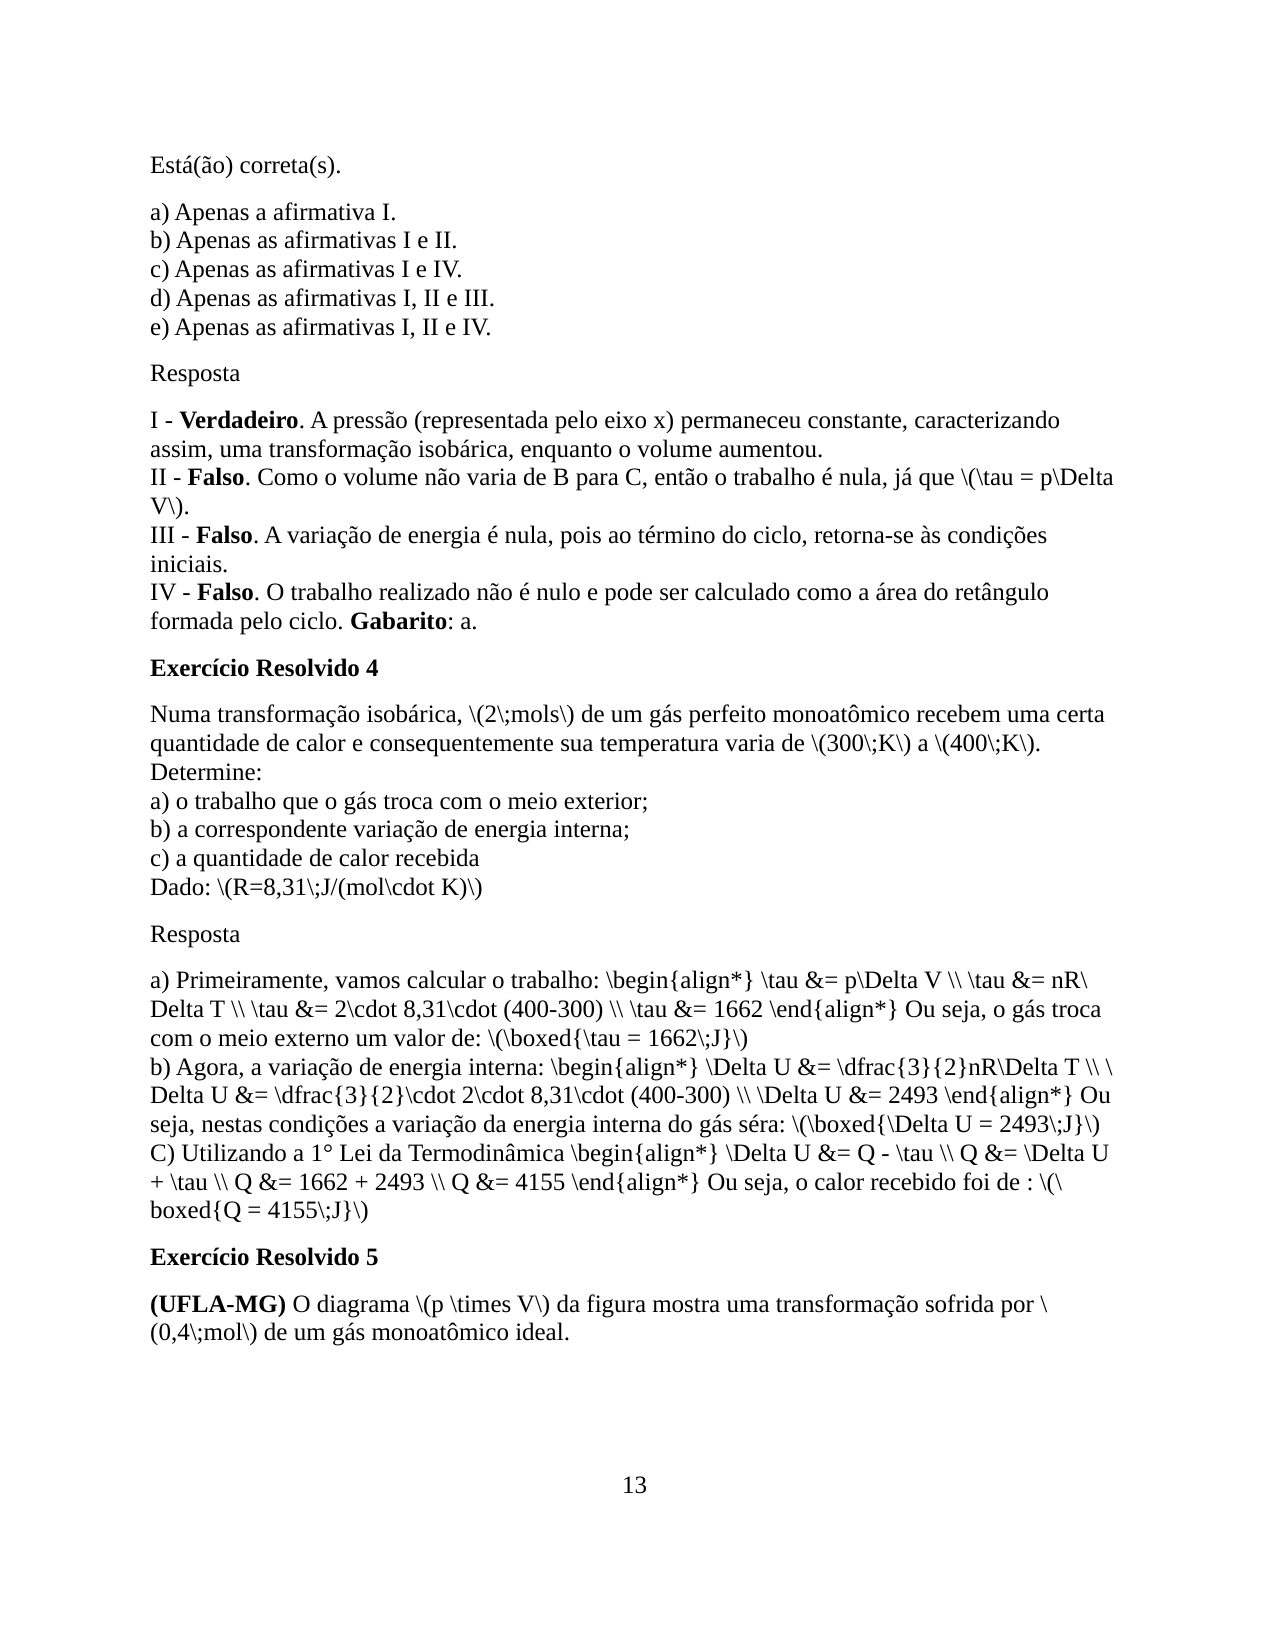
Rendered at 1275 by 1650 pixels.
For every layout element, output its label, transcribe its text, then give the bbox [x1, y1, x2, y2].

text Resposta [150, 919, 1125, 947]
text Exercício Resolvido 5 [150, 1242, 1125, 1271]
text (UFLA-MG) O diagrama \(p \times V\) da figura mostra uma transformação sofrida por \(0,4\;mol\) de um gás monoatômico ideal. [150, 1289, 1125, 1346]
text Exercício Resolvido 4 [150, 653, 1125, 682]
text a) Apenas a afirmativa I. b) Apenas as afirmativas I e II. c) Apenas as afirmativas I e IV. d) Apenas as afirmativas I, II e III. e) Apenas as afirmativas I, II e IV. [150, 197, 1125, 340]
text Está(ão) correta(s). [150, 150, 1125, 179]
text a) Primeiramente, vamos calcular o trabalho: \begin{align*} \tau &= p\Delta V \\ \tau &= nR\Delta T \\ \tau &= 2\cdot 8,31\cdot (400-300) \\ \tau &= 1662 \end{align*} Ou seja, o gás troca com o meio externo um valor de: \(\boxed{\tau = 1662\;J}\) b) Agora, a variação de energia interna: \begin{align*} \Delta U &= \dfrac{3}{2}nR\Delta T \\ \Delta U &= \dfrac{3}{2}\cdot 2\cdot 8,31\cdot (400-300) \\ \Delta U &= 2493 \end{align*} Ou seja, nestas condições a variação da energia interna do gás séra: \(\boxed{\Delta U = 2493\;J}\) C) Utilizando a 1° Lei da Termodinâmica \begin{align*} \Delta U &= Q - \tau \\ Q &= \Delta U + \tau \\ Q &= 1662 + 2493 \\ Q &= 4155 \end{align*} Ou seja, o calor recebido foi de : \(\boxed{Q = 4155\;J}\) [150, 965, 1125, 1224]
text Numa transformação isobárica, \(2\;mols\) de um gás perfeito monoatômico recebem uma certa quantidade de calor e consequentemente sua temperatura varia de \(300\;K\) a \(400\;K\). Determine: a) o trabalho que o gás troca com o meio exterior; b) a correspondente variação de energia interna; c) a quantidade de calor recebida Dado: \(R=8,31\;J/(mol\cdot K)\) [150, 699, 1125, 901]
text Resposta [150, 358, 1125, 387]
text I - Verdadeiro. A pressão (representada pelo eixo x) permaneceu constante, caracterizando assim, uma transformação isobárica, enquanto o volume aumentou. II - Falso. Como o volume não varia de B para C, então o trabalho é nula, já que \(\tau = p\Delta V\). III - Falso. A variação de energia é nula, pois ao término do ciclo, retorna-se às condições iniciais. IV - Falso. O trabalho realizado não é nulo e pode ser calculado como a área do retângulo formada pelo ciclo. Gabarito: a. [150, 405, 1125, 635]
